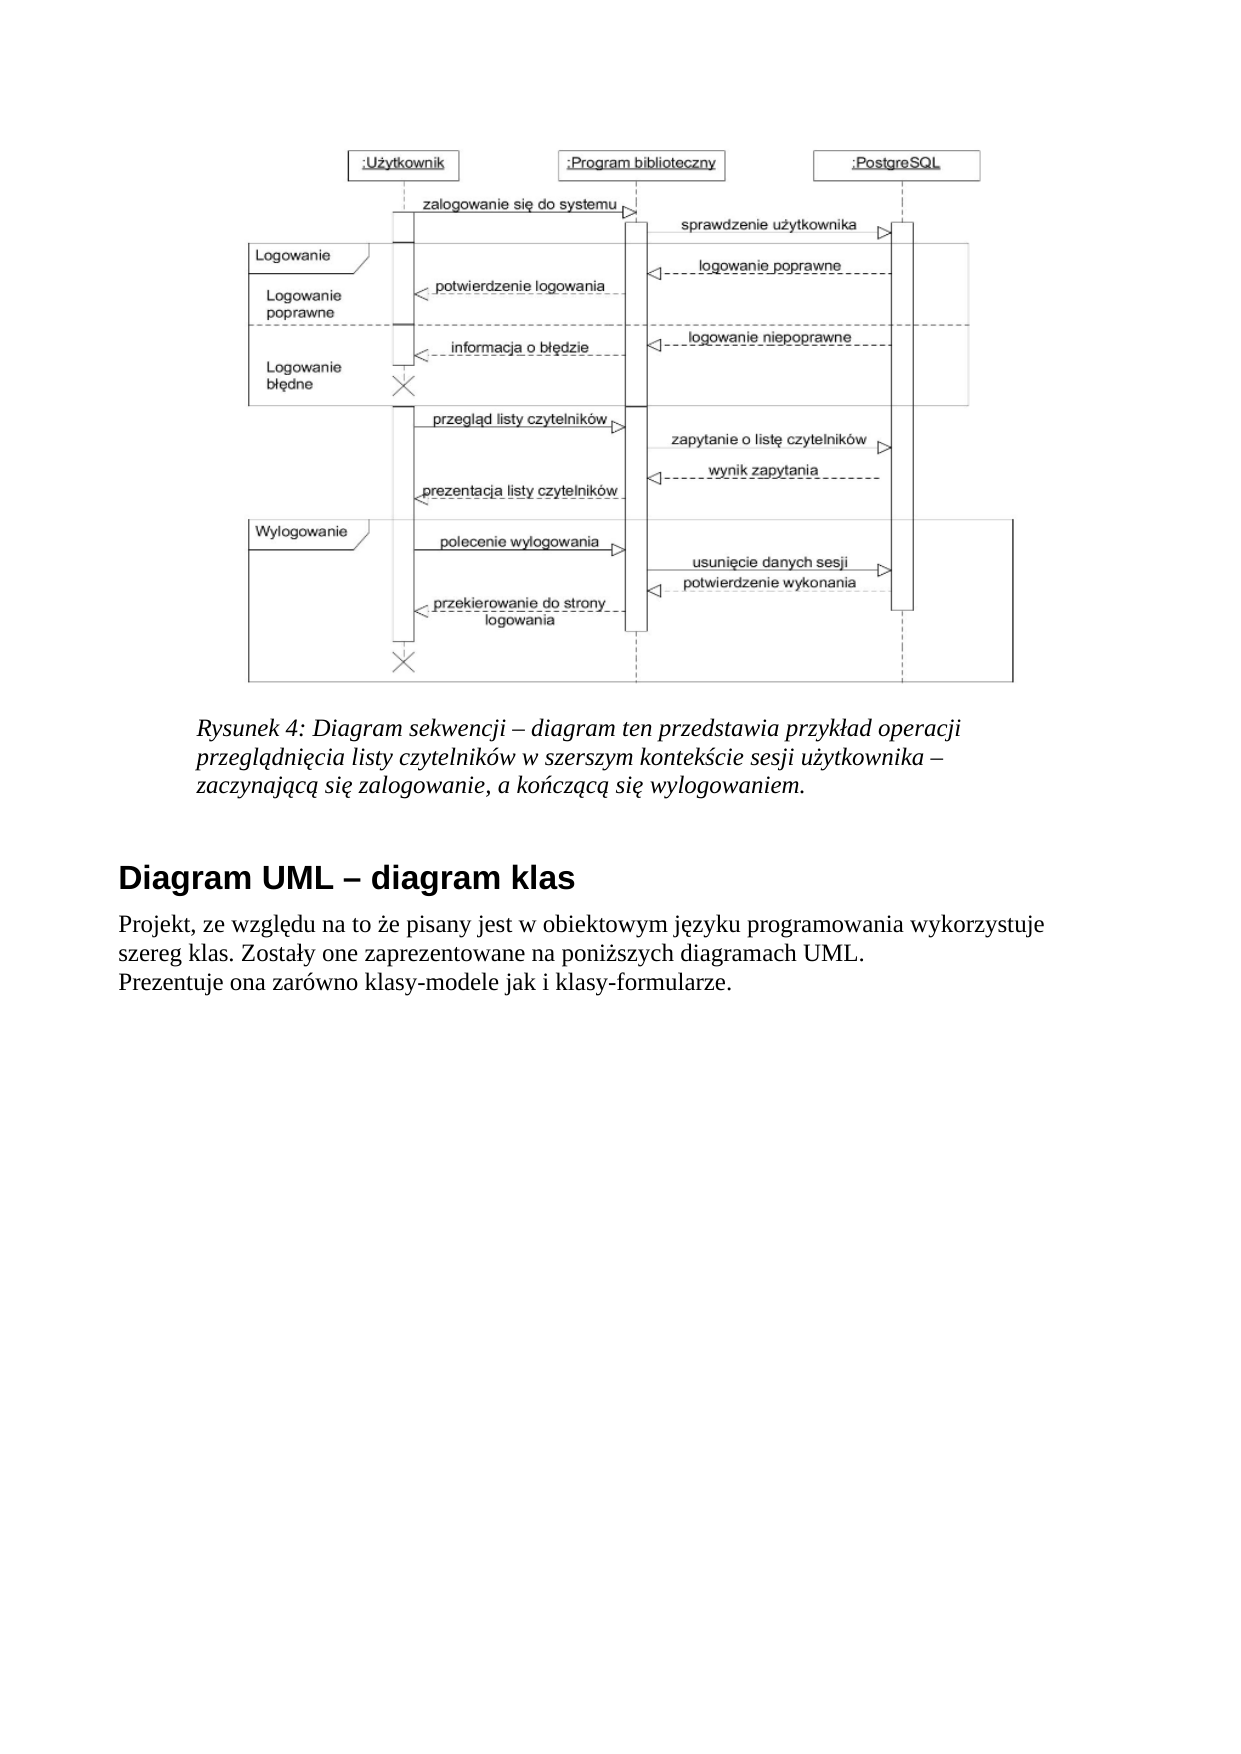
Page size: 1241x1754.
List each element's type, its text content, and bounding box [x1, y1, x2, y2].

text Projekt, ze względu na to że pisany jest w obiektowym języku programowania wykorzystuje [118, 909, 1122, 938]
text Prezentuje ona zarówno klasy-modele jak i klasy-formularze. [118, 967, 1122, 996]
text szereg klas. Zostały one zaprezentowane na poniższych diagramach UML. [118, 938, 1122, 967]
subtitle Diagram UML – diagram klas [118, 858, 1122, 897]
text Rysunek 4: Diagram sekwencji – diagram ten przedstawia przykład operacji przeglądnięcia listy czytelników w szerszym kontekście sesji użytkownika – zaczynającą się zalogowanie, a kończącą się wylogowaniem. [196, 713, 1044, 799]
